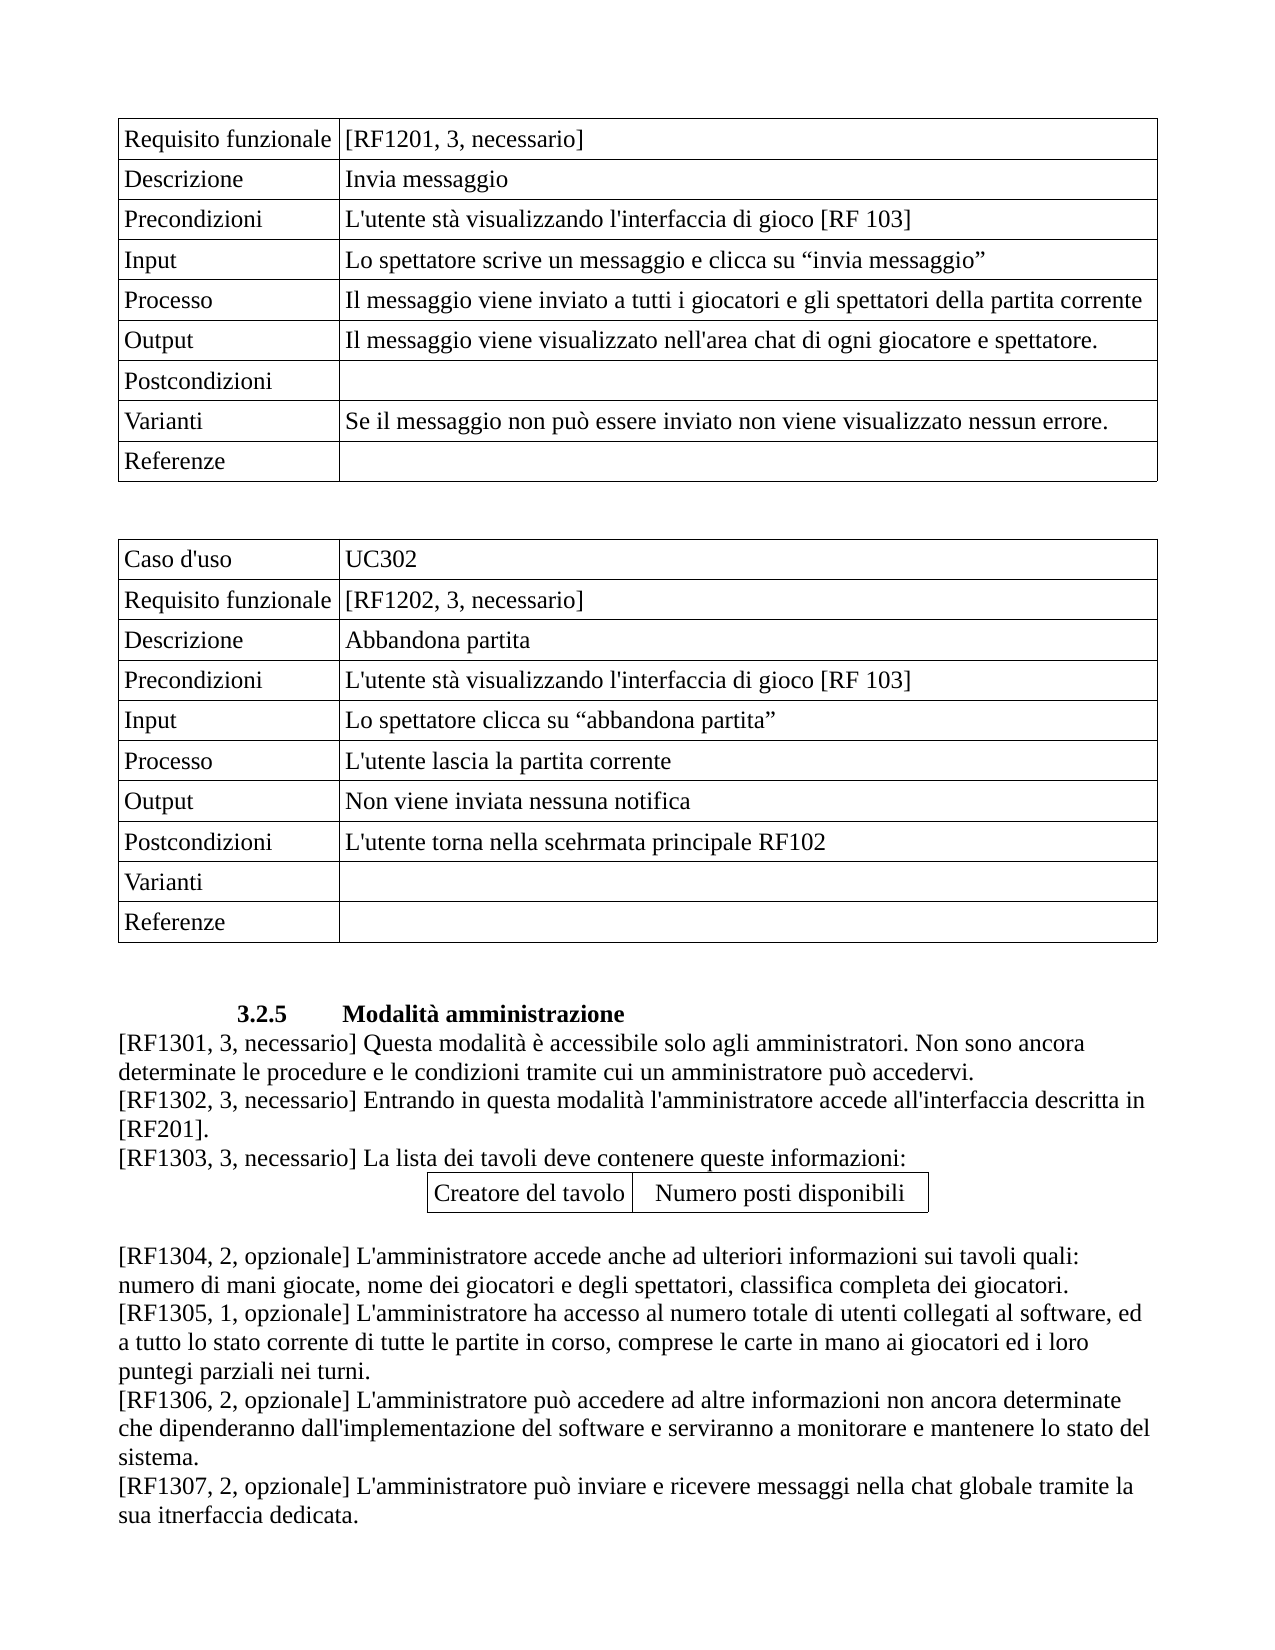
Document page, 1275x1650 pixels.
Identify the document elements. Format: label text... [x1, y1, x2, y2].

table_cell Precondizioni [119, 661, 339, 700]
table_cell Input [119, 240, 339, 279]
table_cell Input [119, 701, 339, 740]
table_cell Lo spettatore scrive un messaggio e clicca su “invia messaggio” [340, 240, 1157, 279]
table_cell L'utente lascia la partita corrente [340, 741, 1157, 780]
table_cell Varianti [119, 862, 339, 901]
table_cell Postcondizioni [119, 822, 339, 861]
table_cell L'utente torna nella scehrmata principale RF102 [340, 822, 1157, 861]
table_cell Requisito funzionale [119, 580, 339, 619]
table_cell Varianti [119, 401, 339, 441]
table_cell L'utente stà visualizzando l'interfaccia di gioco [RF 103] [340, 661, 1157, 700]
text [RF1302, 3, necessario] Entrando in questa modalità l'amministratore accede all'interfaccia descritta in [RF201]. [118, 1086, 1157, 1143]
table_cell [340, 902, 1157, 942]
table_cell Referenze [119, 902, 339, 942]
table_cell [RF1202, 3, necessario] [340, 580, 1157, 619]
table_cell Referenze [119, 442, 339, 481]
table_cell Descrizione [119, 160, 339, 199]
table_cell Invia messaggio [340, 160, 1157, 199]
table_cell Il messaggio viene visualizzato nell'area chat di ogni giocatore e spettatore. [340, 321, 1157, 360]
list Modalità amministrazione [231, 999, 1157, 1028]
table_cell [340, 442, 1157, 481]
table_cell Output [119, 781, 339, 821]
text [RF1303, 3, necessario] La lista dei tavoli deve contenere queste informazioni: [118, 1143, 1157, 1172]
table_header UC302 [340, 540, 1157, 579]
table_cell Postcondizioni [119, 361, 339, 400]
table_cell Lo spettatore clicca su “abbandona partita” [340, 701, 1157, 740]
text [RF1305, 1, opzionale] L'amministratore ha accesso al numero totale di utenti collegati al software, ed a tutto lo stato corrente di tutte le partite in corso, comprese le carte in mano ai giocatori ed i loro puntegi parziali nei turni. [118, 1298, 1157, 1385]
table_cell Processo [119, 280, 339, 320]
table_cell Output [119, 321, 339, 360]
text [RF1304, 2, opzionale] L'amministratore accede anche ad ulteriori informazioni sui tavoli quali: numero di mani giocate, nome dei giocatori e degli spettatori, classifica completa dei giocatori. [118, 1241, 1157, 1298]
table_cell Processo [119, 741, 339, 780]
text [RF1301, 3, necessario] Questa modalità è accessibile solo agli amministratori. Non sono ancora determinate le procedure e le condizioni tramite cui un amministratore può accedervi. [118, 1028, 1157, 1086]
table_header Creatore del tavolo [428, 1173, 632, 1212]
text [RF1306, 2, opzionale] L'amministratore può accedere ad altre informazioni non ancora determinate che dipenderanno dall'implementazione del software e serviranno a monitorare e mantenere lo stato del sistema. [118, 1385, 1157, 1471]
table_cell [340, 862, 1157, 901]
table_cell Descrizione [119, 620, 339, 659]
table_cell Abbandona partita [340, 620, 1157, 659]
table_cell [RF1201, 3, necessario] [340, 119, 1157, 158]
text [RF1307, 2, opzionale] L'amministratore può inviare e ricevere messaggi nella chat globale tramite la sua itnerfaccia dedicata. [118, 1471, 1157, 1528]
table_cell Non viene inviata nessuna notifica [340, 781, 1157, 821]
table_cell Il messaggio viene inviato a tutti i giocatori e gli spettatori della partita corrente [340, 280, 1157, 320]
table_cell L'utente stà visualizzando l'interfaccia di gioco [RF 103] [340, 200, 1157, 239]
table_header Caso d'uso [119, 540, 339, 579]
table_cell Precondizioni [119, 200, 339, 239]
table_cell [340, 361, 1157, 400]
table_header Numero posti disponibili [633, 1173, 928, 1212]
table_cell Requisito funzionale [119, 119, 339, 158]
table_cell Se il messaggio non può essere inviato non viene visualizzato nessun errore. [340, 401, 1157, 441]
